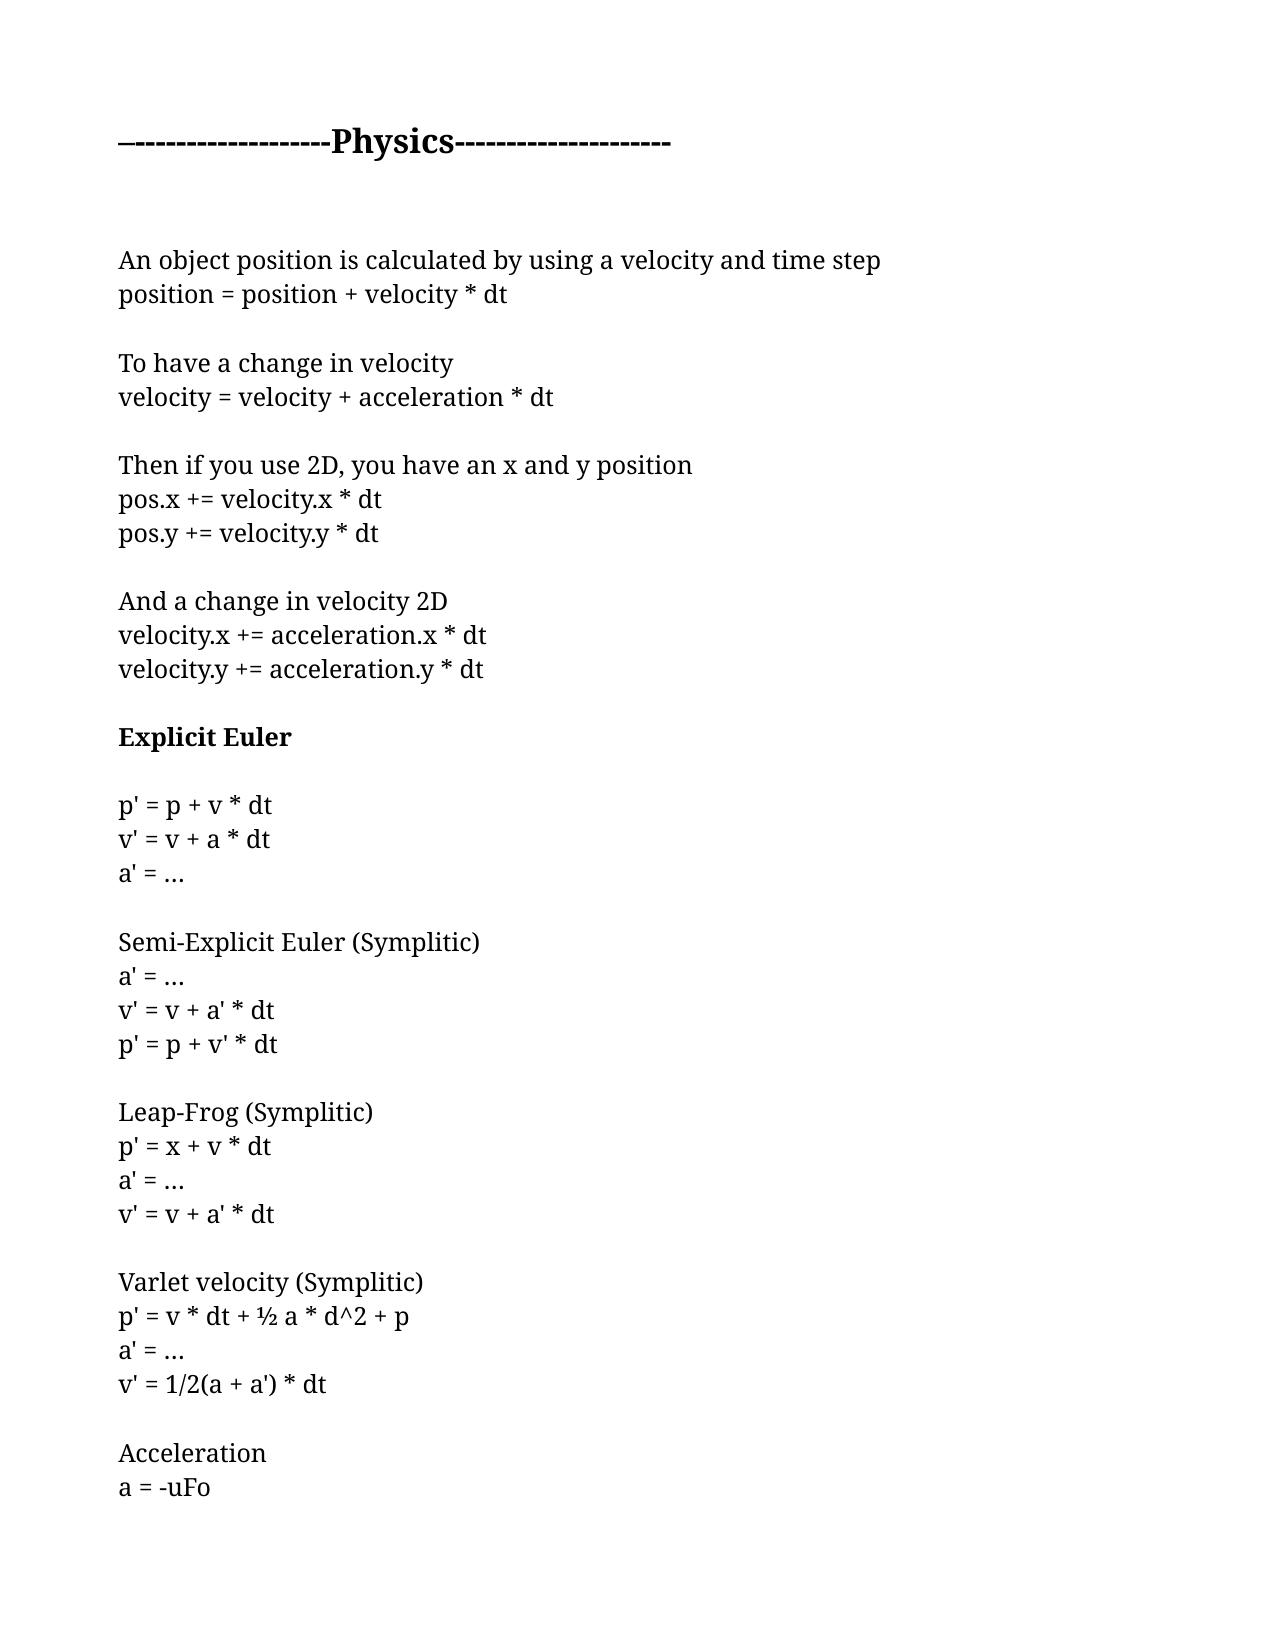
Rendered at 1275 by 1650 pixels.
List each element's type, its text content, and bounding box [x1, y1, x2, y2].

text a' = … [118, 856, 1157, 890]
text Semi-Explicit Euler (Symplitic) [118, 924, 1157, 958]
text velocity = velocity + acceleration * dt [118, 379, 1157, 413]
text pos.y += velocity.y * dt [118, 516, 1157, 549]
text p' = x + v * dt [118, 1129, 1157, 1163]
text a' = … [118, 958, 1157, 992]
text And a change in velocity 2D [118, 584, 1157, 618]
text v' = v + a * dt [118, 822, 1157, 856]
text a' = … [118, 1333, 1157, 1367]
text pos.x += velocity.x * dt [118, 481, 1157, 516]
text p' = v * dt + ½ a * d^2 + p [118, 1299, 1157, 1333]
text Varlet velocity (Symplitic) [118, 1265, 1157, 1299]
text An object position is calculated by using a velocity and time step [118, 243, 1157, 277]
text Acceleration [118, 1435, 1157, 1469]
text position = position + velocity * dt [118, 277, 1157, 311]
text velocity.y += acceleration.y * dt [118, 652, 1157, 686]
text velocity.x += acceleration.x * dt [118, 618, 1157, 652]
text Then if you use 2D, you have an x and y position [118, 447, 1157, 481]
text Leap-Frog (Symplitic) [118, 1094, 1157, 1129]
text a = -uFo [118, 1469, 1157, 1503]
text p' = p + v' * dt [118, 1026, 1157, 1061]
text Explicit Euler [118, 720, 1157, 754]
text v' = v + a' * dt [118, 1197, 1157, 1231]
text v' = v + a' * dt [118, 992, 1157, 1026]
text v' = 1/2(a + a') * dt [118, 1367, 1157, 1401]
text –-------------------Physics--------------------- [118, 118, 1157, 163]
text p' = p + v * dt [118, 788, 1157, 822]
text a' = … [118, 1163, 1157, 1197]
text To have a change in velocity [118, 345, 1157, 379]
